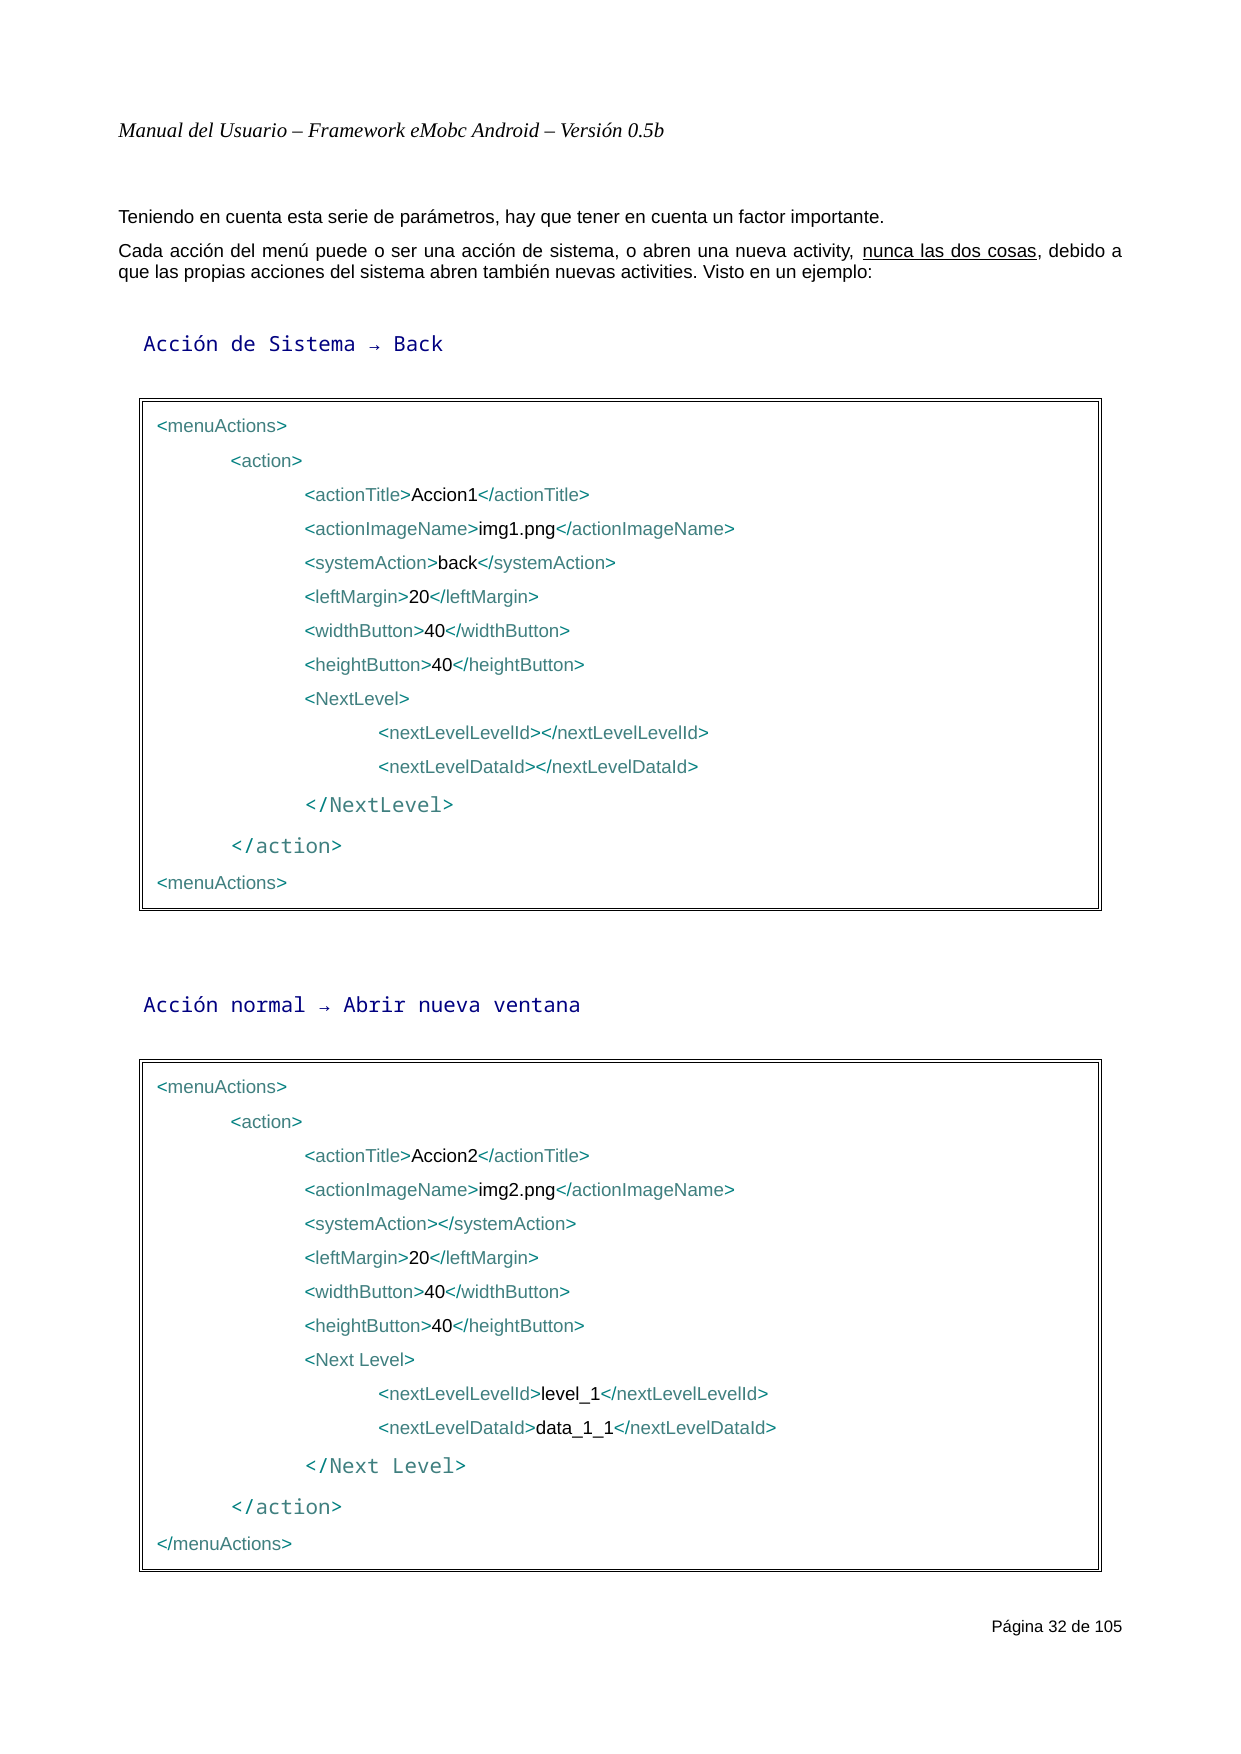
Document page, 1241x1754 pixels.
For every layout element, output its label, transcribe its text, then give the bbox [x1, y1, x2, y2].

text <actionTitle>Accion2</actionTitle> [157, 1144, 1084, 1166]
text <menuActions> [157, 415, 1084, 437]
text <NextLevel> [157, 688, 1084, 709]
text <menuActions> [157, 1076, 1084, 1098]
text <action> [157, 449, 1084, 471]
text <systemAction>back</systemAction> [157, 552, 1084, 573]
text </NextLevel> [157, 790, 1084, 818]
text <nextLevelLevelId>level_1</nextLevelLevelId> [157, 1383, 1084, 1404]
text <nextLevelDataId></nextLevelDataId> [157, 756, 1084, 777]
text <heightButton>40</heightButton> [157, 654, 1084, 675]
text <widthButton>40</widthButton> [157, 620, 1084, 641]
text </Next Level> [157, 1451, 1084, 1479]
text </menuActions> [157, 1533, 1084, 1554]
text <menuActions> [157, 872, 1084, 893]
text </action> [157, 831, 1084, 859]
text <widthButton>40</widthButton> [157, 1281, 1084, 1302]
text Acción de Sistema → Back [118, 329, 1122, 358]
text <leftMargin>20</leftMargin> [157, 586, 1084, 607]
text <nextLevelLevelId></nextLevelLevelId> [157, 722, 1084, 743]
text Acción normal → Abrir nueva ventana [118, 991, 1122, 1019]
text <heightButton>40</heightButton> [157, 1315, 1084, 1336]
text <actionTitle>Accion1</actionTitle> [157, 483, 1084, 505]
text <action> [157, 1110, 1084, 1132]
text <nextLevelDataId>data_1_1</nextLevelDataId> [157, 1417, 1084, 1438]
text <actionImageName>img2.png</actionImageName> [157, 1178, 1084, 1200]
text <leftMargin>20</leftMargin> [157, 1247, 1084, 1268]
text <systemAction></systemAction> [157, 1213, 1084, 1234]
text </action> [157, 1492, 1084, 1520]
text <actionImageName>img1.png</actionImageName> [157, 517, 1084, 539]
text Teniendo en cuenta esta serie de parámetros, hay que tener en cuenta un factor importante. [118, 206, 1122, 227]
text Cada acción del menú puede o ser una acción de sistema, o abren una nueva activity, nunca las dos cosas, debido a que las propias acciones del sistema abren también nuevas activities. Visto en un ejemplo: [118, 240, 1122, 283]
text <Next Level> [157, 1349, 1084, 1370]
